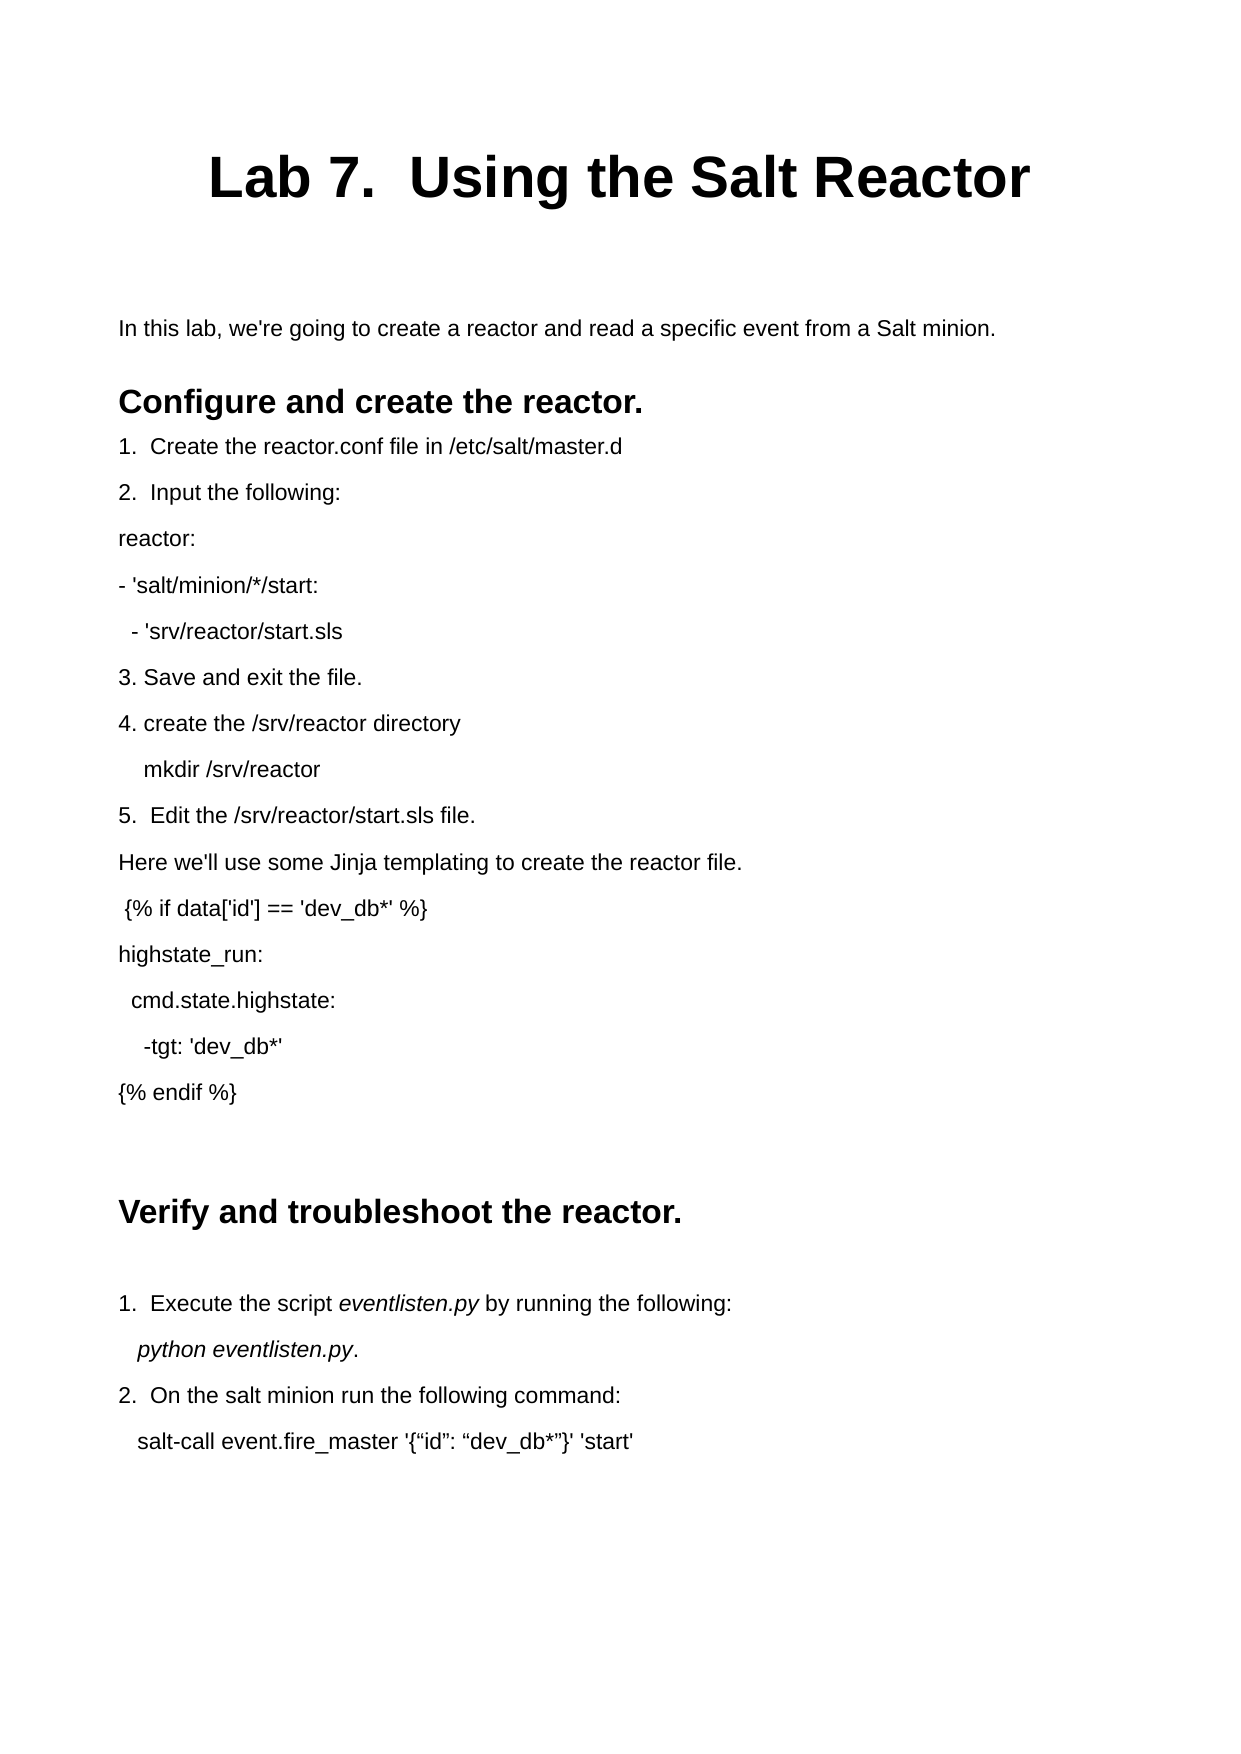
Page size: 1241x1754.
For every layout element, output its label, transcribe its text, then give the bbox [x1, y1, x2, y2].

text {% endif %} [118, 1079, 1122, 1106]
text 5. Edit the /srv/reactor/start.sls file. [118, 802, 1122, 829]
text Here we'll use some Jinja templating to create the reactor file. [118, 848, 1122, 875]
text 3. Save and exit the file. [118, 664, 1122, 690]
text 1. Create the reactor.conf file in /etc/salt/master.d [118, 433, 1122, 459]
text 2. Input the following: [118, 479, 1122, 506]
text -tgt: 'dev_db*' [118, 1033, 1122, 1059]
text mkdir /srv/reactor [118, 756, 1122, 782]
title Lab 7. Using the Salt Reactor [118, 143, 1122, 210]
text 1. Execute the script eventlisten.py by running the following: [118, 1289, 1122, 1316]
text - 'srv/reactor/start.sls [118, 618, 1122, 644]
subtitle Configure and create the reactor. [118, 382, 1122, 421]
text salt-call event.fire_master '{“id”: “dev_db*”}' 'start' [118, 1428, 1122, 1454]
text reactor: [118, 525, 1122, 552]
subtitle Verify and troubleshoot the reactor. [118, 1192, 1122, 1231]
text 2. On the salt minion run the following command: [118, 1382, 1122, 1408]
text 4. create the /srv/reactor directory [118, 710, 1122, 736]
text highstate_run: [118, 941, 1122, 967]
text - 'salt/minion/*/start: [118, 572, 1122, 598]
text python eventlisten.py. [118, 1336, 1122, 1362]
text In this lab, we're going to create a reactor and read a specific event from a Salt minion. [118, 315, 1122, 341]
text {% if data['id'] == 'dev_db*' %} [118, 894, 1122, 921]
text cmd.state.highstate: [118, 987, 1122, 1013]
